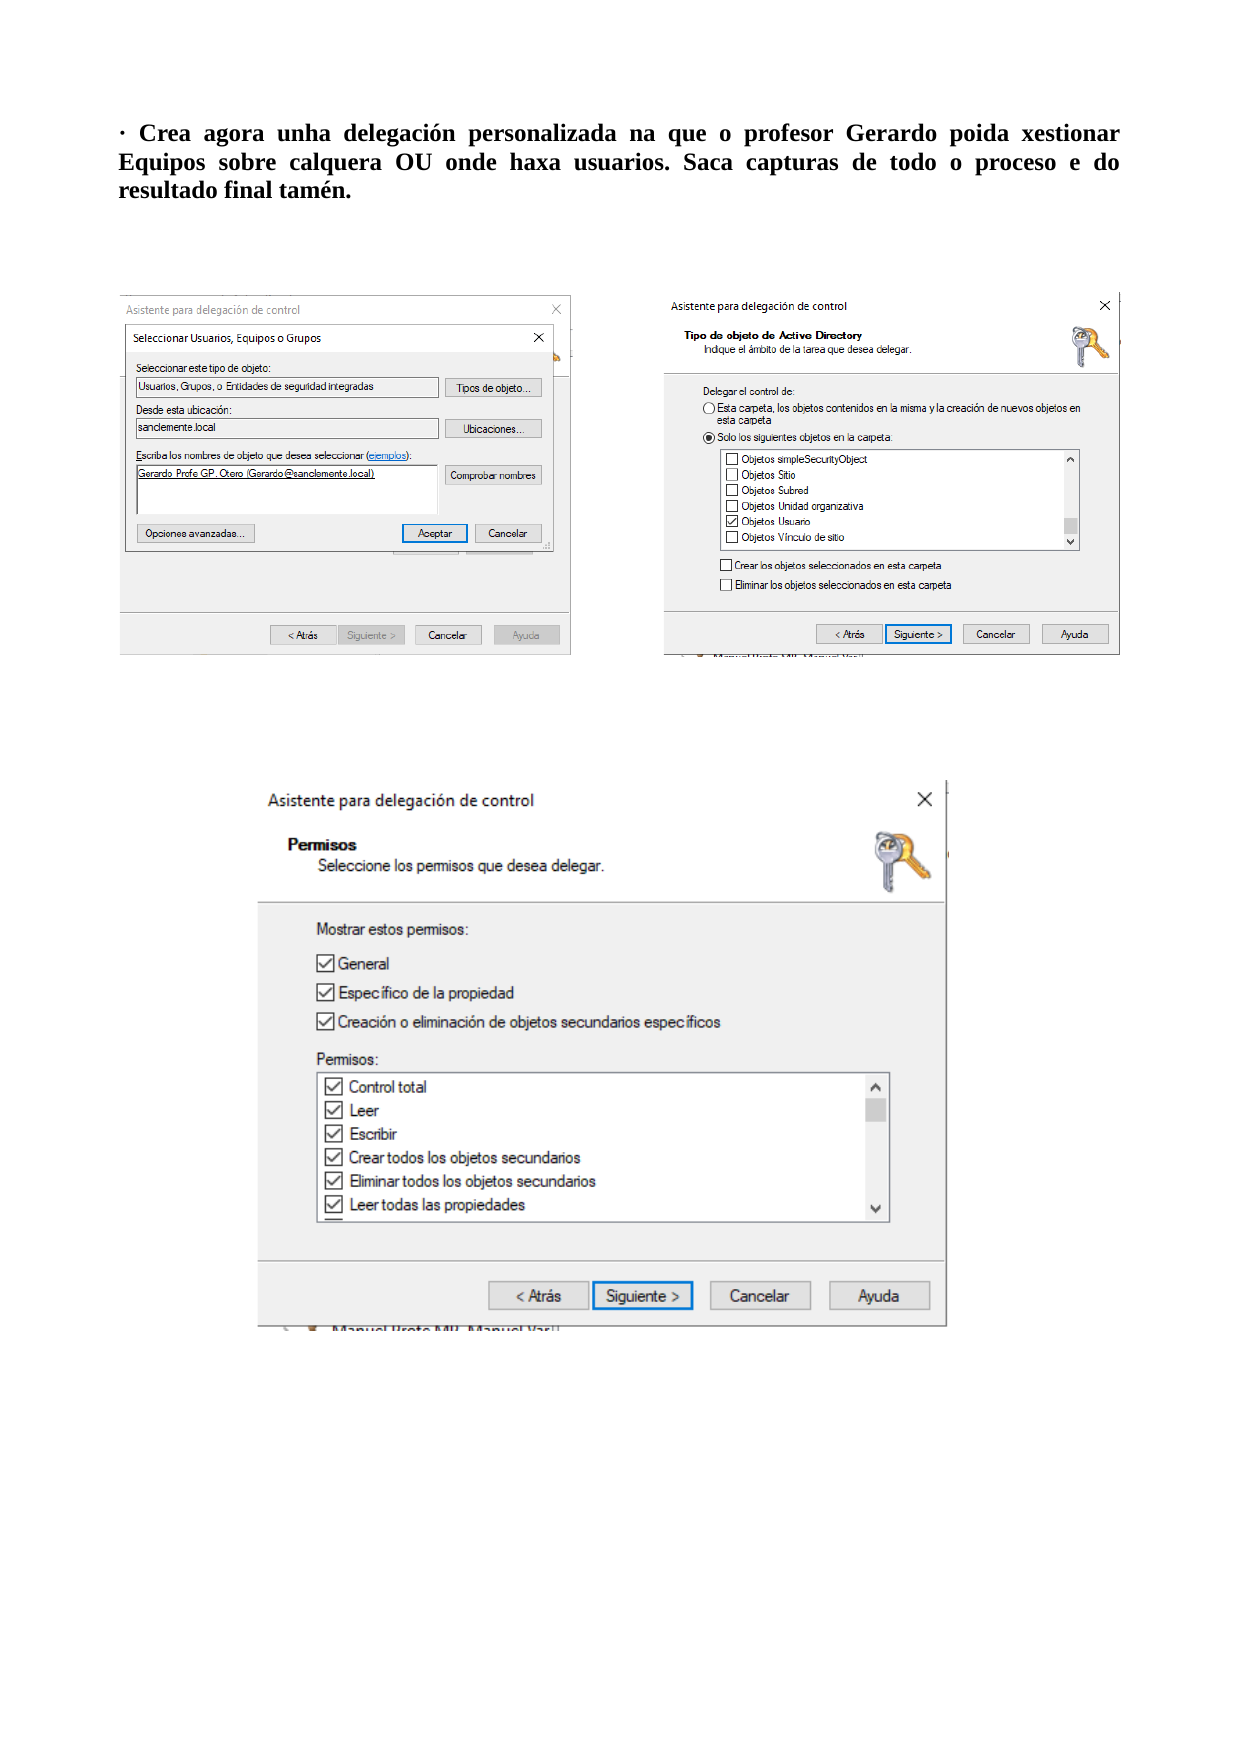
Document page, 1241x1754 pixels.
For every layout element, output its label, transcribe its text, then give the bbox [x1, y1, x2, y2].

text · Crea agora unha delegación personalizada na que o profesor Gerardo poida xestionar Equipos sobre calquera OU onde haxa usuarios. Saca capturas de todo o proceso e do resultado final tamén. [118, 118, 1122, 204]
picture [119, 295, 573, 655]
picture [257, 780, 949, 1331]
picture [663, 292, 1121, 657]
